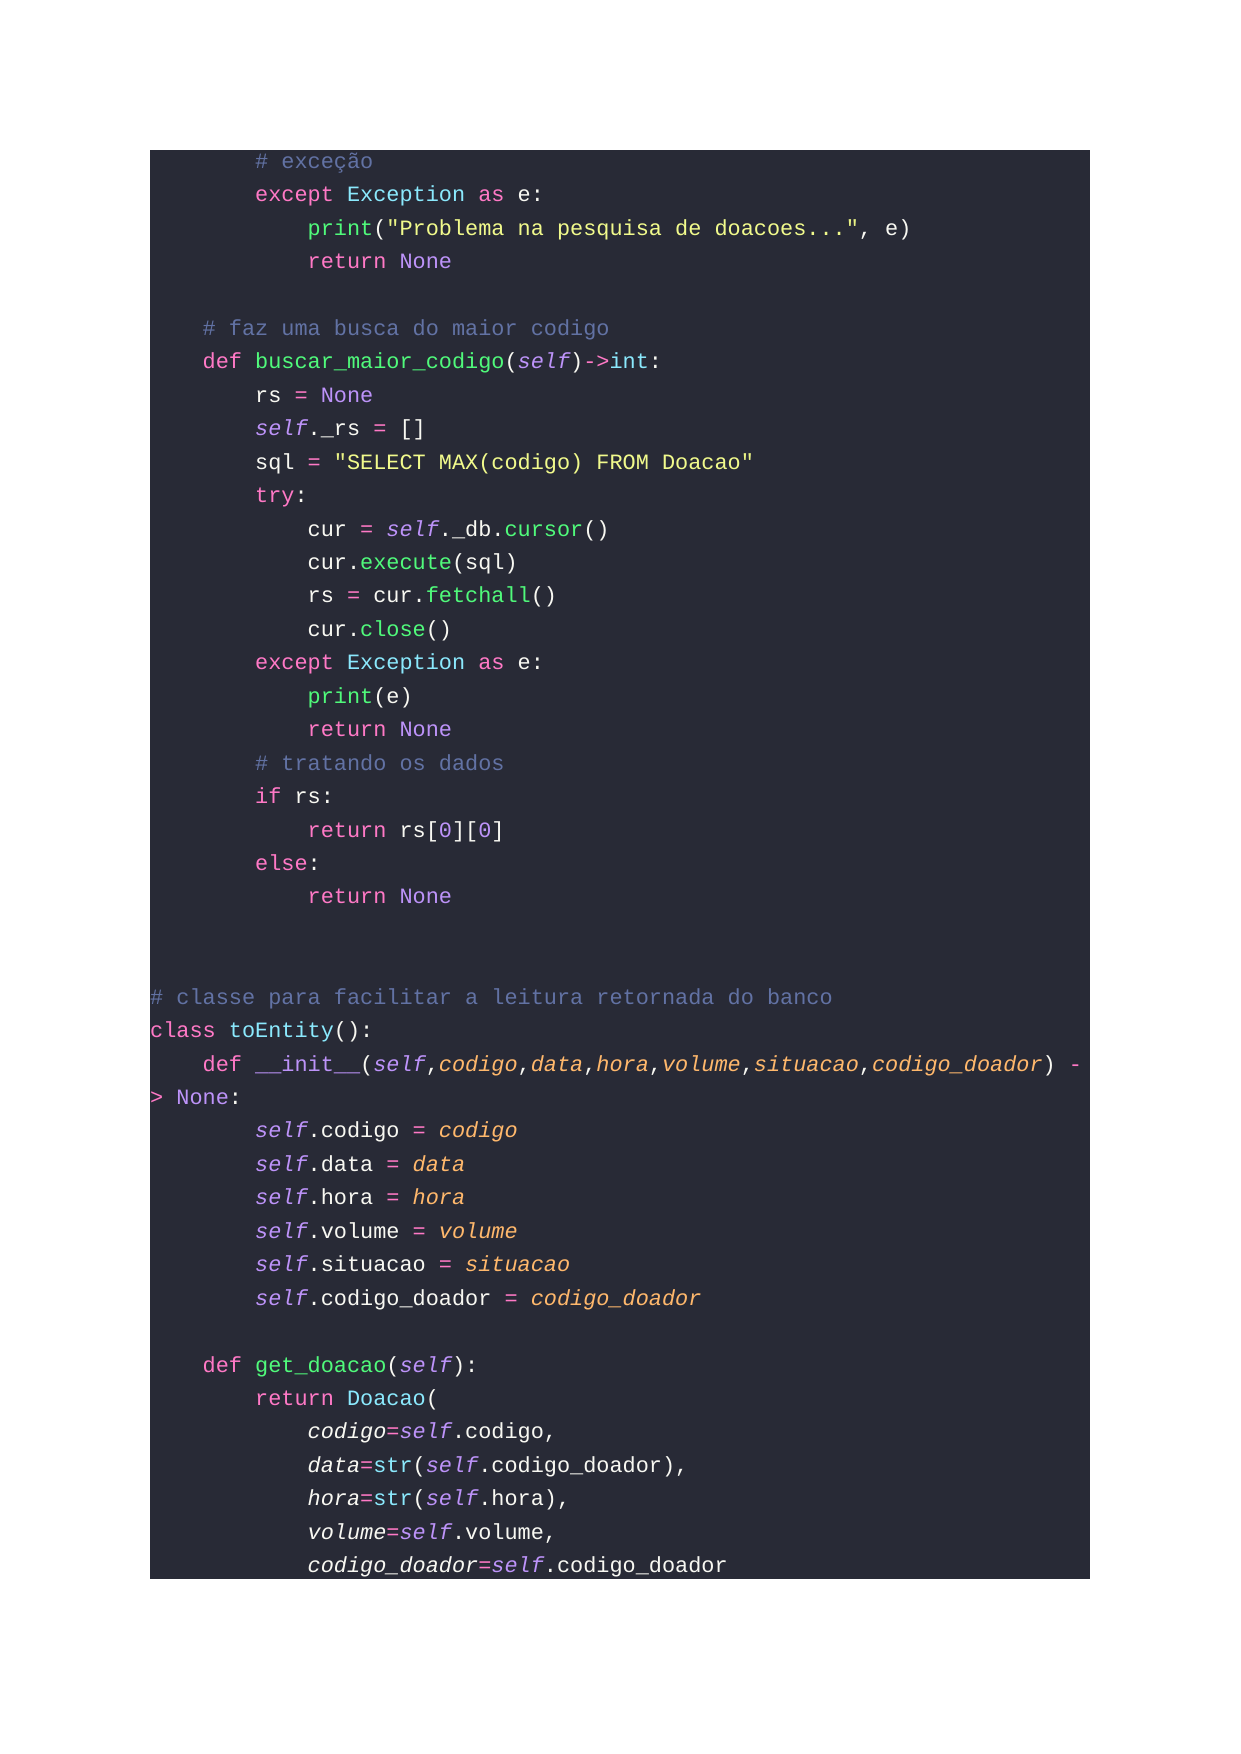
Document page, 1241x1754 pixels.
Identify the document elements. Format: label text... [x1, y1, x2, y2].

text except Exception as e: [150, 183, 1090, 208]
text self.volume = volume [150, 1220, 1090, 1245]
text def get_doacao(self): [150, 1354, 1090, 1378]
text self._rs = [] [150, 417, 1090, 442]
text # faz uma busca do maior codigo [150, 317, 1090, 342]
text self.codigo_doador = codigo_doador [150, 1287, 1090, 1312]
text return None [150, 250, 1090, 275]
text try: [150, 484, 1090, 509]
text return Doacao( [150, 1387, 1090, 1412]
text cur.close() [150, 618, 1090, 643]
text else: [150, 852, 1090, 877]
text return rs[0][0] [150, 819, 1090, 843]
text # exceção [150, 150, 1090, 175]
text return None [150, 886, 1090, 910]
text data=str(self.codigo_doador), [150, 1454, 1090, 1479]
text codigo=self.codigo, [150, 1421, 1090, 1445]
text hora=str(self.hora), [150, 1487, 1090, 1512]
text # classe para facilitar a leitura retornada do banco [150, 986, 1090, 1011]
text self.codigo = codigo [150, 1120, 1090, 1144]
text sql = "SELECT MAX(codigo) FROM Doacao" [150, 451, 1090, 476]
text class toEntity(): [150, 1019, 1090, 1044]
text rs = cur.fetchall() [150, 585, 1090, 609]
text return None [150, 718, 1090, 743]
text self.situacao = situacao [150, 1253, 1090, 1278]
text volume=self.volume, [150, 1521, 1090, 1546]
text def buscar_maior_codigo(self)->int: [150, 351, 1090, 375]
text except Exception as e: [150, 652, 1090, 676]
text print(e) [150, 685, 1090, 710]
text codigo_doador=self.codigo_doador [150, 1554, 1090, 1579]
text # tratando os dados [150, 752, 1090, 777]
text cur.execute(sql) [150, 551, 1090, 576]
text print("Problema na pesquisa de doacoes...", e) [150, 217, 1090, 242]
text self.data = data [150, 1153, 1090, 1178]
text rs = None [150, 384, 1090, 409]
text def __init__(self,codigo,data,hora,volume,situacao,codigo_doador) -> None: [150, 1053, 1090, 1111]
text cur = self._db.cursor() [150, 518, 1090, 543]
text self.hora = hora [150, 1187, 1090, 1211]
text if rs: [150, 785, 1090, 810]
